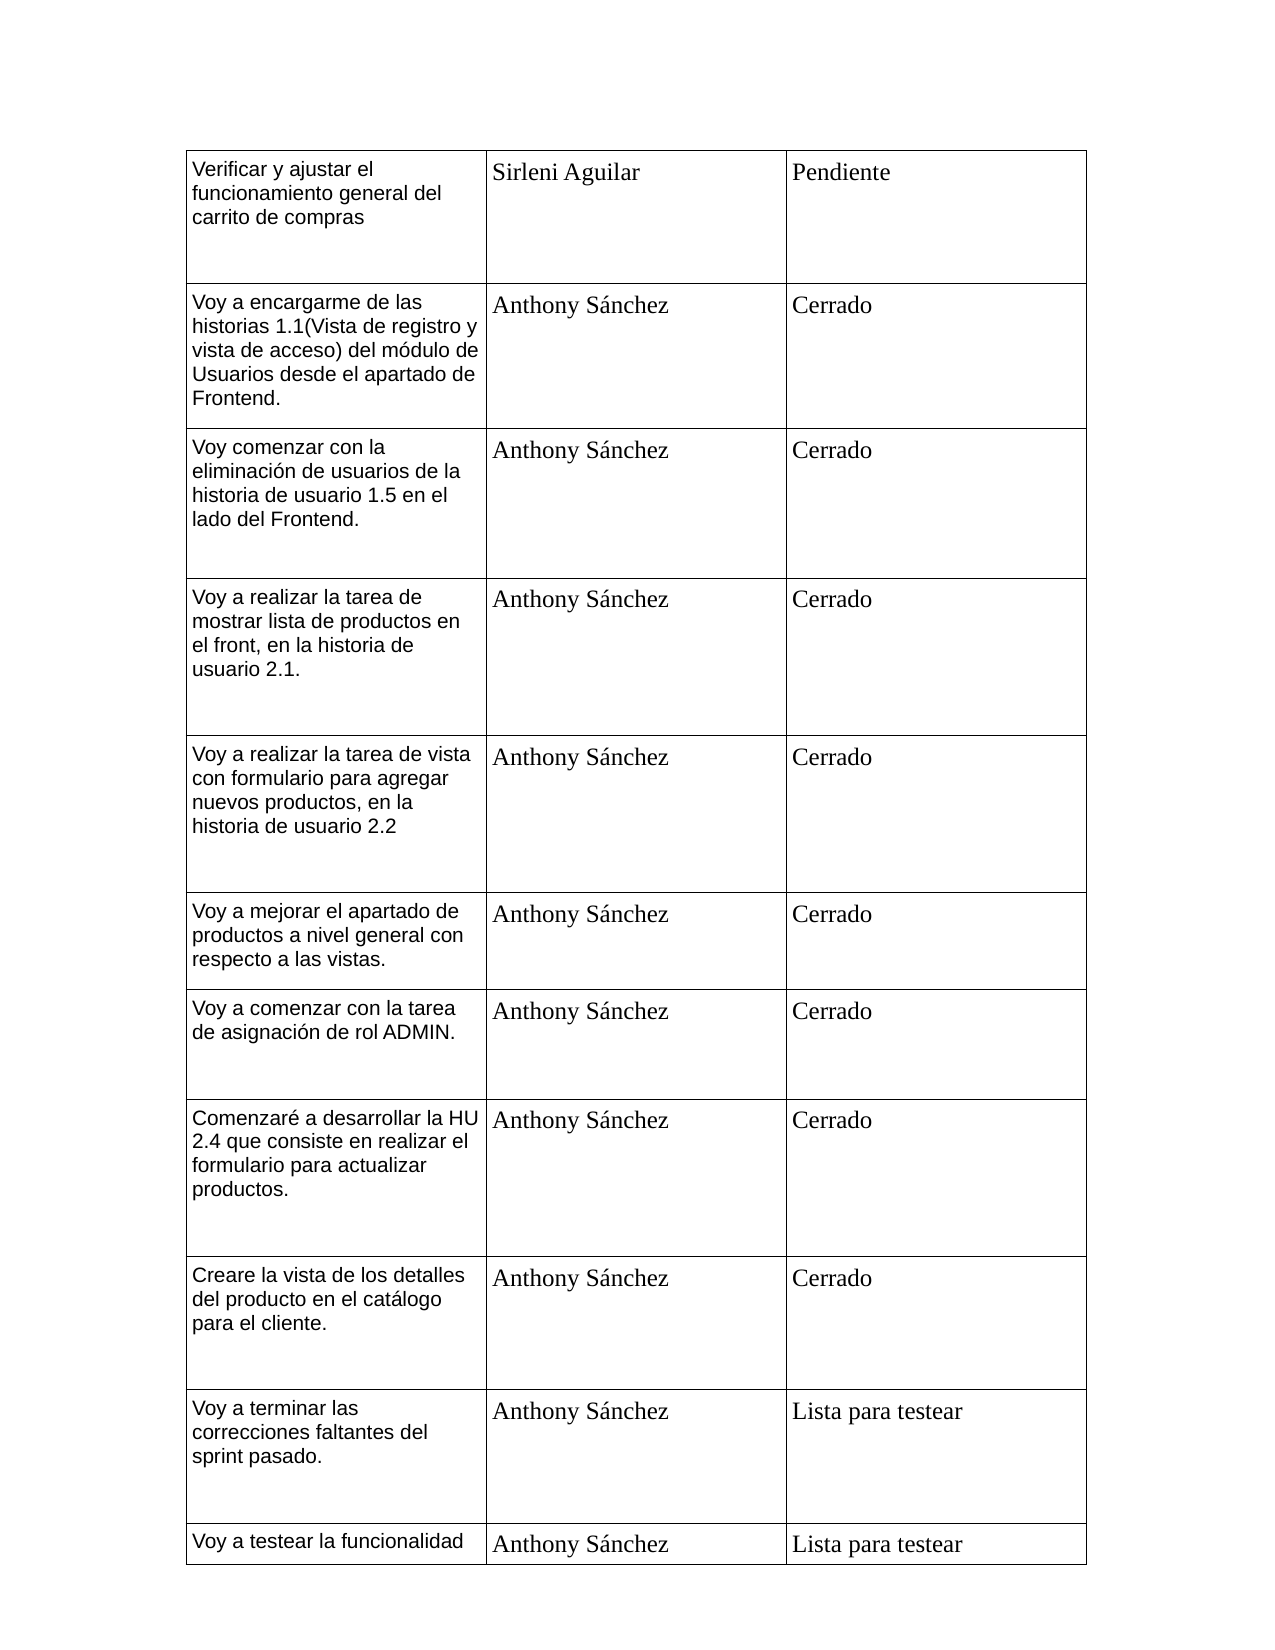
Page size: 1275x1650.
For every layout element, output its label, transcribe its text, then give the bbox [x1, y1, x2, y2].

table_cell Voy a realizar la tarea de mostrar lista de productos en el front, en la historia de usuario 2.1. [187, 579, 486, 735]
table_cell Cerrado [787, 579, 1086, 735]
table_cell Sirleni Aguilar [487, 151, 786, 283]
table_cell Voy a realizar la tarea de vista con formulario para agregar nuevos productos, en la historia de usuario 2.2 [187, 736, 486, 892]
table_cell Creare la vista de los detalles del producto en el catálogo para el cliente. [187, 1257, 486, 1389]
table_cell Lista para testear [787, 1390, 1086, 1522]
table_cell Cerrado [787, 429, 1086, 578]
table_cell Anthony Sánchez [487, 1257, 786, 1389]
table_cell Cerrado [787, 893, 1086, 989]
table_cell Cerrado [787, 736, 1086, 892]
table_cell Comenzaré a desarrollar la HU 2.4 que consiste en realizar el formulario para actualizar productos. [187, 1100, 486, 1256]
table_cell Lista para testear [787, 1524, 1086, 1564]
table_cell Voy a comenzar con la tarea de asignación de rol ADMIN. [187, 990, 486, 1098]
table_cell Pendiente [787, 151, 1086, 283]
table_cell Anthony Sánchez [487, 1100, 786, 1256]
table_cell Verificar y ajustar el funcionamiento general del carrito de compras [187, 151, 486, 283]
table_cell Anthony Sánchez [487, 893, 786, 989]
table_cell Voy a terminar las correcciones faltantes del sprint pasado. [187, 1390, 486, 1522]
table_cell Voy a encargarme de las historias 1.1(Vista de registro y vista de acceso) del módulo de Usuarios desde el apartado de Frontend. [187, 284, 486, 428]
table_cell Anthony Sánchez [487, 284, 786, 428]
table_cell Cerrado [787, 1100, 1086, 1256]
table_cell Voy comenzar con la eliminación de usuarios de la historia de usuario 1.5 en el lado del Frontend. [187, 429, 486, 578]
table_cell Anthony Sánchez [487, 736, 786, 892]
table_cell Cerrado [787, 1257, 1086, 1389]
table_cell Anthony Sánchez [487, 1524, 786, 1564]
table_cell Voy a mejorar el apartado de productos a nivel general con respecto a las vistas. [187, 893, 486, 989]
table_cell Anthony Sánchez [487, 1390, 786, 1522]
table_cell Anthony Sánchez [487, 429, 786, 578]
table_cell Anthony Sánchez [487, 990, 786, 1098]
table_cell Anthony Sánchez [487, 579, 786, 735]
table_cell Cerrado [787, 284, 1086, 428]
table_cell Cerrado [787, 990, 1086, 1098]
table_cell Voy a testear la funcionalidad [187, 1524, 486, 1564]
